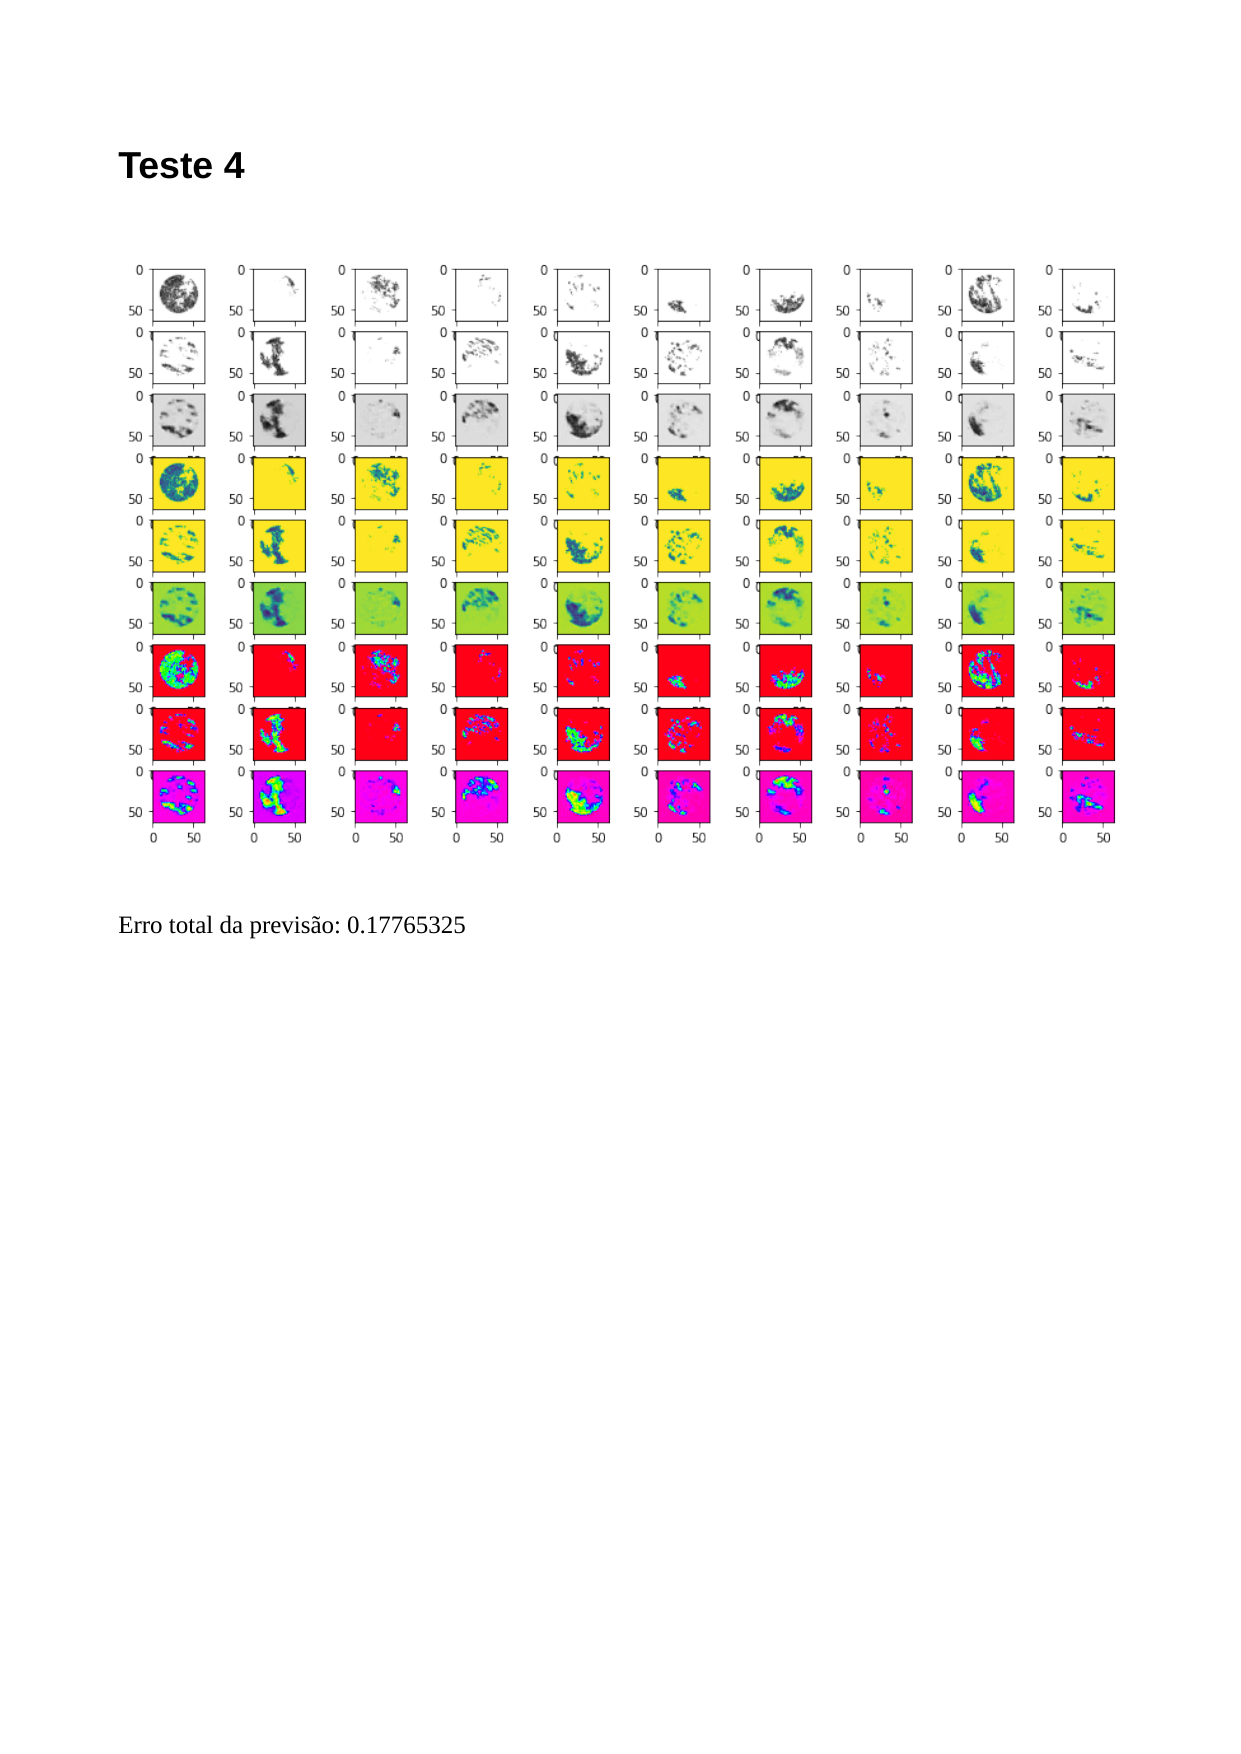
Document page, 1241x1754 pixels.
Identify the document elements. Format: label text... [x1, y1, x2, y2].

picture [118, 256, 1123, 853]
subtitle Teste 4 [118, 143, 1122, 186]
text Erro total da previsão: 0.17765325 [118, 910, 1122, 938]
